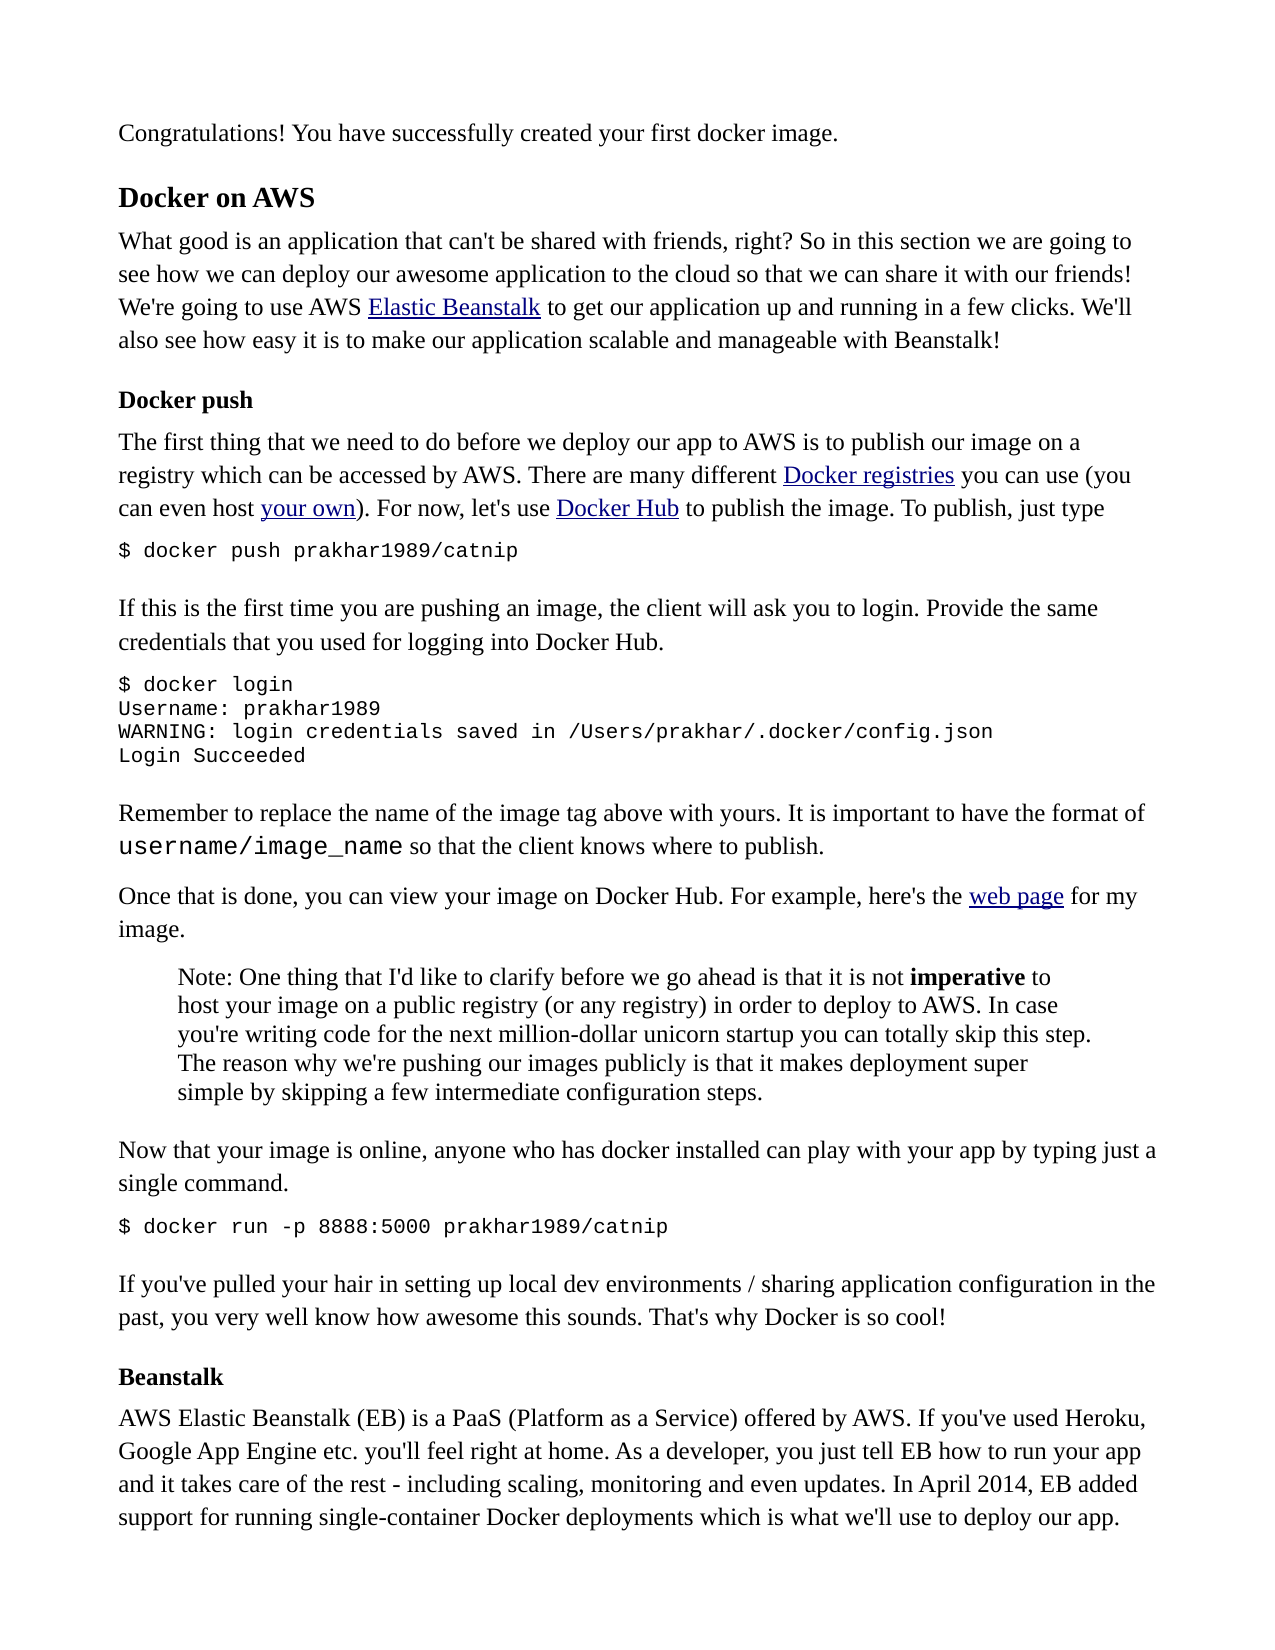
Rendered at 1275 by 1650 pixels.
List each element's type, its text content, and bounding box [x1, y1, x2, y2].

text What good is an application that can't be shared with friends, right? So in this section we are going to see how we can deploy our awesome application to the cloud so that we can share it with our friends! We're going to use AWS Elastic Beanstalk to get our application up and running in a few clicks. We'll also see how easy it is to make our application scalable and manageable with Beanstalk! [118, 226, 1157, 354]
text Congratulations! You have successfully created your first docker image. [118, 118, 1157, 147]
text WARNING: login credentials saved in /Users/prakhar/.docker/config.json [118, 721, 1157, 745]
text If you've pulled your hair in setting up local dev environments / sharing application configuration in the past, you very well know how awesome this sounds. That's why Docker is so cool! [118, 1269, 1157, 1331]
text The first thing that we need to do before we deploy our app to AWS is to publish our image on a registry which can be accessed by AWS. There are many different Docker registries you can use (you can even host your own). For now, let's use Docker Hub to publish the image. To publish, just type [118, 427, 1157, 522]
text Once that is done, you can view your image on Docker Hub. For example, here's the web page for my image. [118, 881, 1157, 943]
text Login Succeeded [118, 745, 1157, 769]
text Remember to replace the name of the image tag above with yours. It is important to have the format of username/image_name so that the client knows where to publish. [118, 798, 1157, 862]
subtitle Docker on AWS [118, 180, 1157, 214]
text $ docker login [118, 674, 1157, 698]
text Note: One thing that I'd like to clarify before we go ahead is that it is not imperative to host your image on a public registry (or any registry) in order to deploy to AWS. In case you're writing code for the next million-dollar unicorn startup you can totally skip this step. The reason why we're pushing our images publicly is that it makes deployment super simple by skipping a few intermediate configuration steps. [177, 962, 1098, 1106]
text $ docker push prakhar1989/catnip [118, 540, 1157, 564]
text AWS Elastic Beanstalk (EB) is a PaaS (Platform as a Service) offered by AWS. If you've used Heroku, Google App Engine etc. you'll feel right at home. As a developer, you just tell EB how to run your app and it takes care of the rest - including scaling, monitoring and even updates. In April 2014, EB added support for running single-container Docker deployments which is what we'll use to deploy our app. [118, 1403, 1157, 1531]
text $ docker run -p 8888:5000 prakhar1989/catnip [118, 1216, 1157, 1239]
subtitle Beanstalk [118, 1362, 1157, 1391]
text Username: prakhar1989 [118, 698, 1157, 721]
subtitle Docker push [118, 386, 1157, 414]
text If this is the first time you are pushing an image, the client will ask you to login. Provide the same credentials that you used for logging into Docker Hub. [118, 593, 1157, 655]
text Now that your image is online, anyone who has docker installed can play with your app by typing just a single command. [118, 1135, 1157, 1197]
